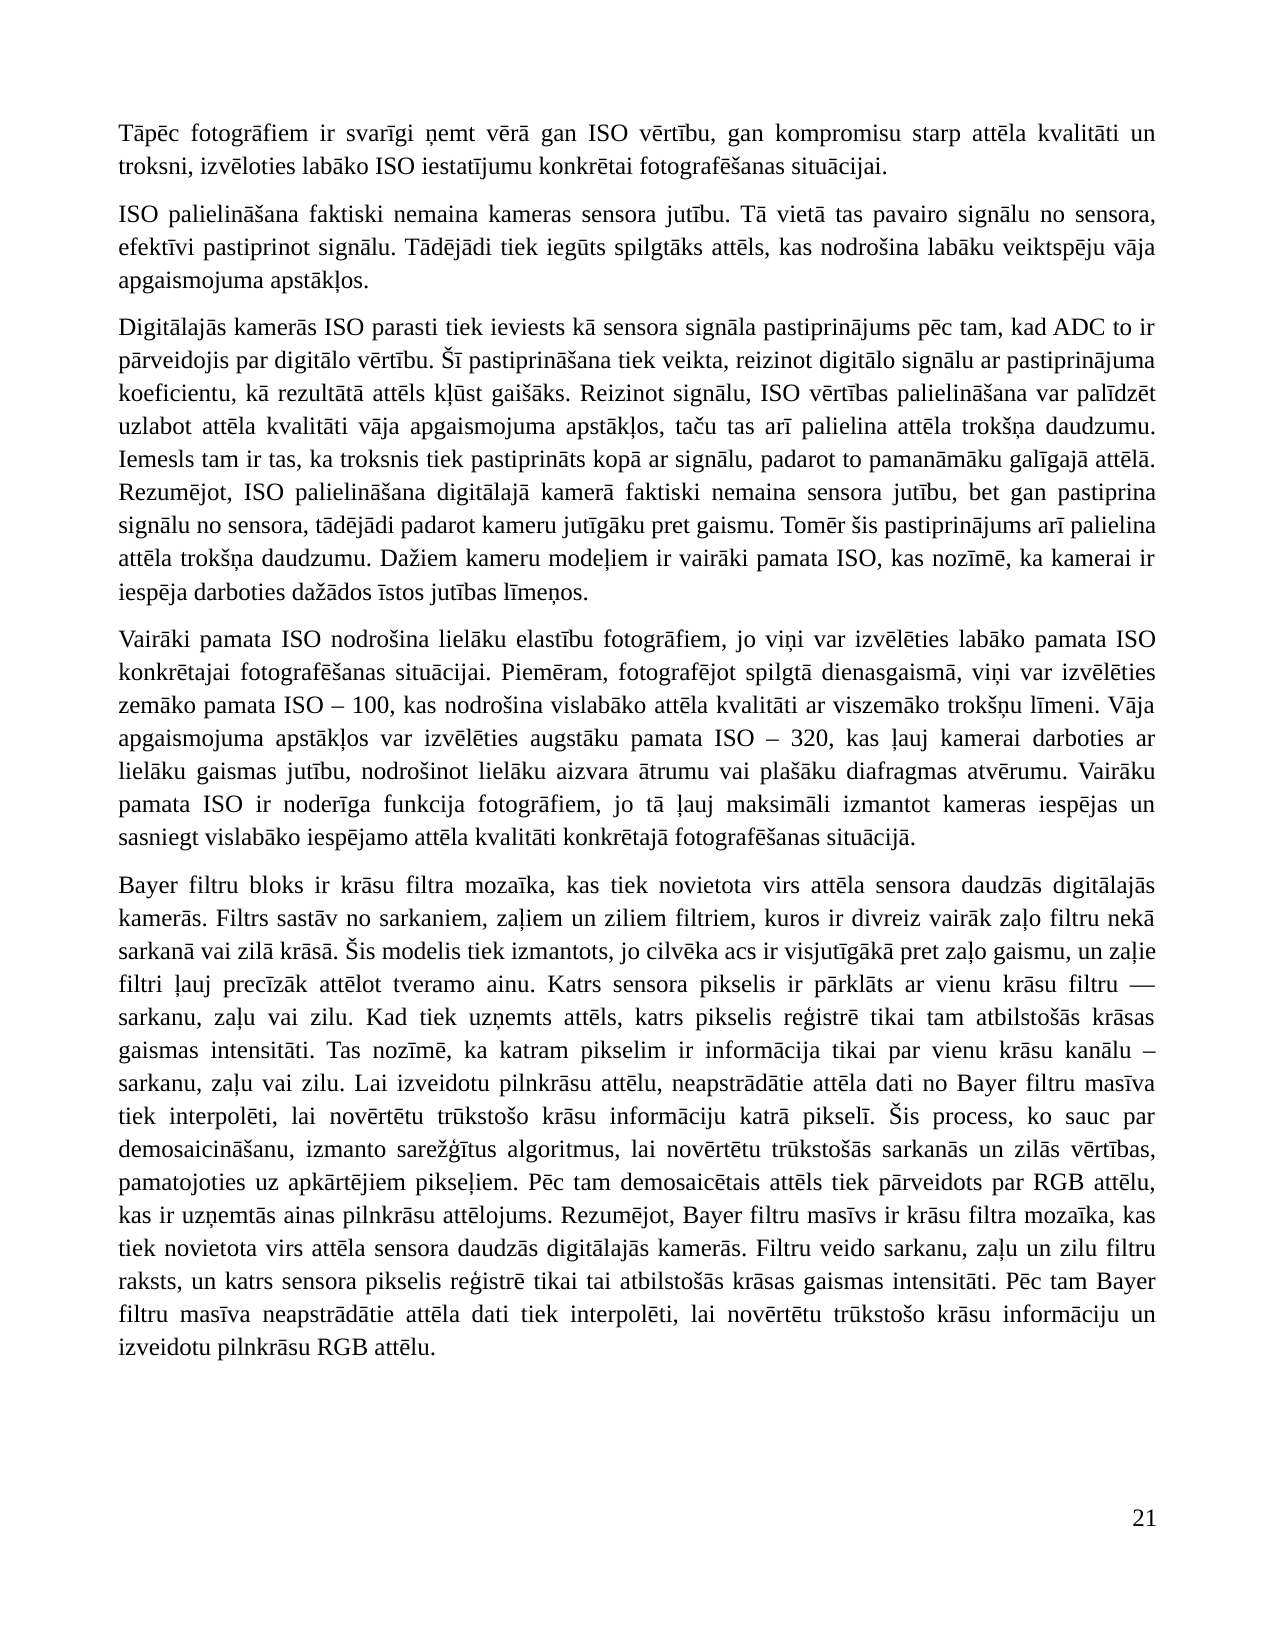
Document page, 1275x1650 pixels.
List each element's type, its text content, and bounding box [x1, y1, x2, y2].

text Tāpēc fotogrāfiem ir svarīgi ņemt vērā gan ISO vērtību, gan kompromisu starp attēla kvalitāti un troksni, izvēloties labāko ISO iestatījumu konkrētai fotografēšanas situācijai. [118, 118, 1157, 180]
text ISO palielināšana faktiski nemaina kameras sensora jutību. Tā vietā tas pavairo signālu no sensora, efektīvi pastiprinot signālu. Tādējādi tiek iegūts spilgtāks attēls, kas nodrošina labāku veiktspēju vāja apgaismojuma apstākļos. [118, 199, 1157, 293]
text Bayer filtru bloks ir krāsu filtra mozaīka, kas tiek novietota virs attēla sensora daudzās digitālajās kamerās. Filtrs sastāv no sarkaniem, zaļiem un ziliem filtriem, kuros ir divreiz vairāk zaļo filtru nekā sarkanā vai zilā krāsā. Šis modelis tiek izmantots, jo cilvēka acs ir visjutīgākā pret zaļo gaismu, un zaļie filtri ļauj precīzāk attēlot tveramo ainu. Katrs sensora pikselis ir pārklāts ar vienu krāsu filtru — sarkanu, zaļu vai zilu. Kad tiek uzņemts attēls, katrs pikselis reģistrē tikai tam atbilstošās krāsas gaismas intensitāti. Tas nozīmē, ka katram pikselim ir informācija tikai par vienu krāsu kanālu – sarkanu, zaļu vai zilu. Lai izveidotu pilnkrāsu attēlu, neapstrādātie attēla dati no Bayer filtru masīva tiek interpolēti, lai novērtētu trūkstošo krāsu informāciju katrā pikselī. Šis process, ko sauc par demosaicināšanu, izmanto sarežģītus algoritmus, lai novērtētu trūkstošās sarkanās un zilās vērtības, pamatojoties uz apkārtējiem pikseļiem. Pēc tam demosaicētais attēls tiek pārveidots par RGB attēlu, kas ir uzņemtās ainas pilnkrāsu attēlojums. Rezumējot, Bayer filtru masīvs ir krāsu filtra mozaīka, kas tiek novietota virs attēla sensora daudzās digitālajās kamerās. Filtru veido sarkanu, zaļu un zilu filtru raksts, un katrs sensora pikselis reģistrē tikai tai atbilstošās krāsas gaismas intensitāti. Pēc tam Bayer filtru masīva neapstrādātie attēla dati tiek interpolēti, lai novērtētu trūkstošo krāsu informāciju un izveidotu pilnkrāsu RGB attēlu. [118, 870, 1157, 1361]
text Digitālajās kamerās ISO parasti tiek ieviests kā sensora signāla pastiprinājums pēc tam, kad ADC to ir pārveidojis par digitālo vērtību. Šī pastiprināšana tiek veikta, reizinot digitālo signālu ar pastiprinājuma koeficientu, kā rezultātā attēls kļūst gaišāks. Reizinot signālu, ISO vērtības palielināšana var palīdzēt uzlabot attēla kvalitāti vāja apgaismojuma apstākļos, taču tas arī palielina attēla trokšņa daudzumu. Iemesls tam ir tas, ka troksnis tiek pastiprināts kopā ar signālu, padarot to pamanāmāku galīgajā attēlā. Rezumējot, ISO palielināšana digitālajā kamerā faktiski nemaina sensora jutību, bet gan pastiprina signālu no sensora, tādējādi padarot kameru jutīgāku pret gaismu. Tomēr šis pastiprinājums arī palielina attēla trokšņa daudzumu. Dažiem kameru modeļiem ir vairāki pamata ISO, kas nozīmē, ka kamerai ir iespēja darboties dažādos īstos jutības līmeņos. [118, 312, 1157, 605]
text Vairāki pamata ISO nodrošina lielāku elastību fotogrāfiem, jo viņi var izvēlēties labāko pamata ISO konkrētajai fotografēšanas situācijai. Piemēram, fotografējot spilgtā dienasgaismā, viņi var izvēlēties zemāko pamata ISO – 100, kas nodrošina vislabāko attēla kvalitāti ar viszemāko trokšņu līmeni. Vāja apgaismojuma apstākļos var izvēlēties augstāku pamata ISO – 320, kas ļauj kamerai darboties ar lielāku gaismas jutību, nodrošinot lielāku aizvara ātrumu vai plašāku diafragmas atvērumu. Vairāku pamata ISO ir noderīga funkcija fotogrāfiem, jo tā ļauj maksimāli izmantot kameras iespējas un sasniegt vislabāko iespējamo attēla kvalitāti konkrētajā fotografēšanas situācijā. [118, 624, 1157, 851]
